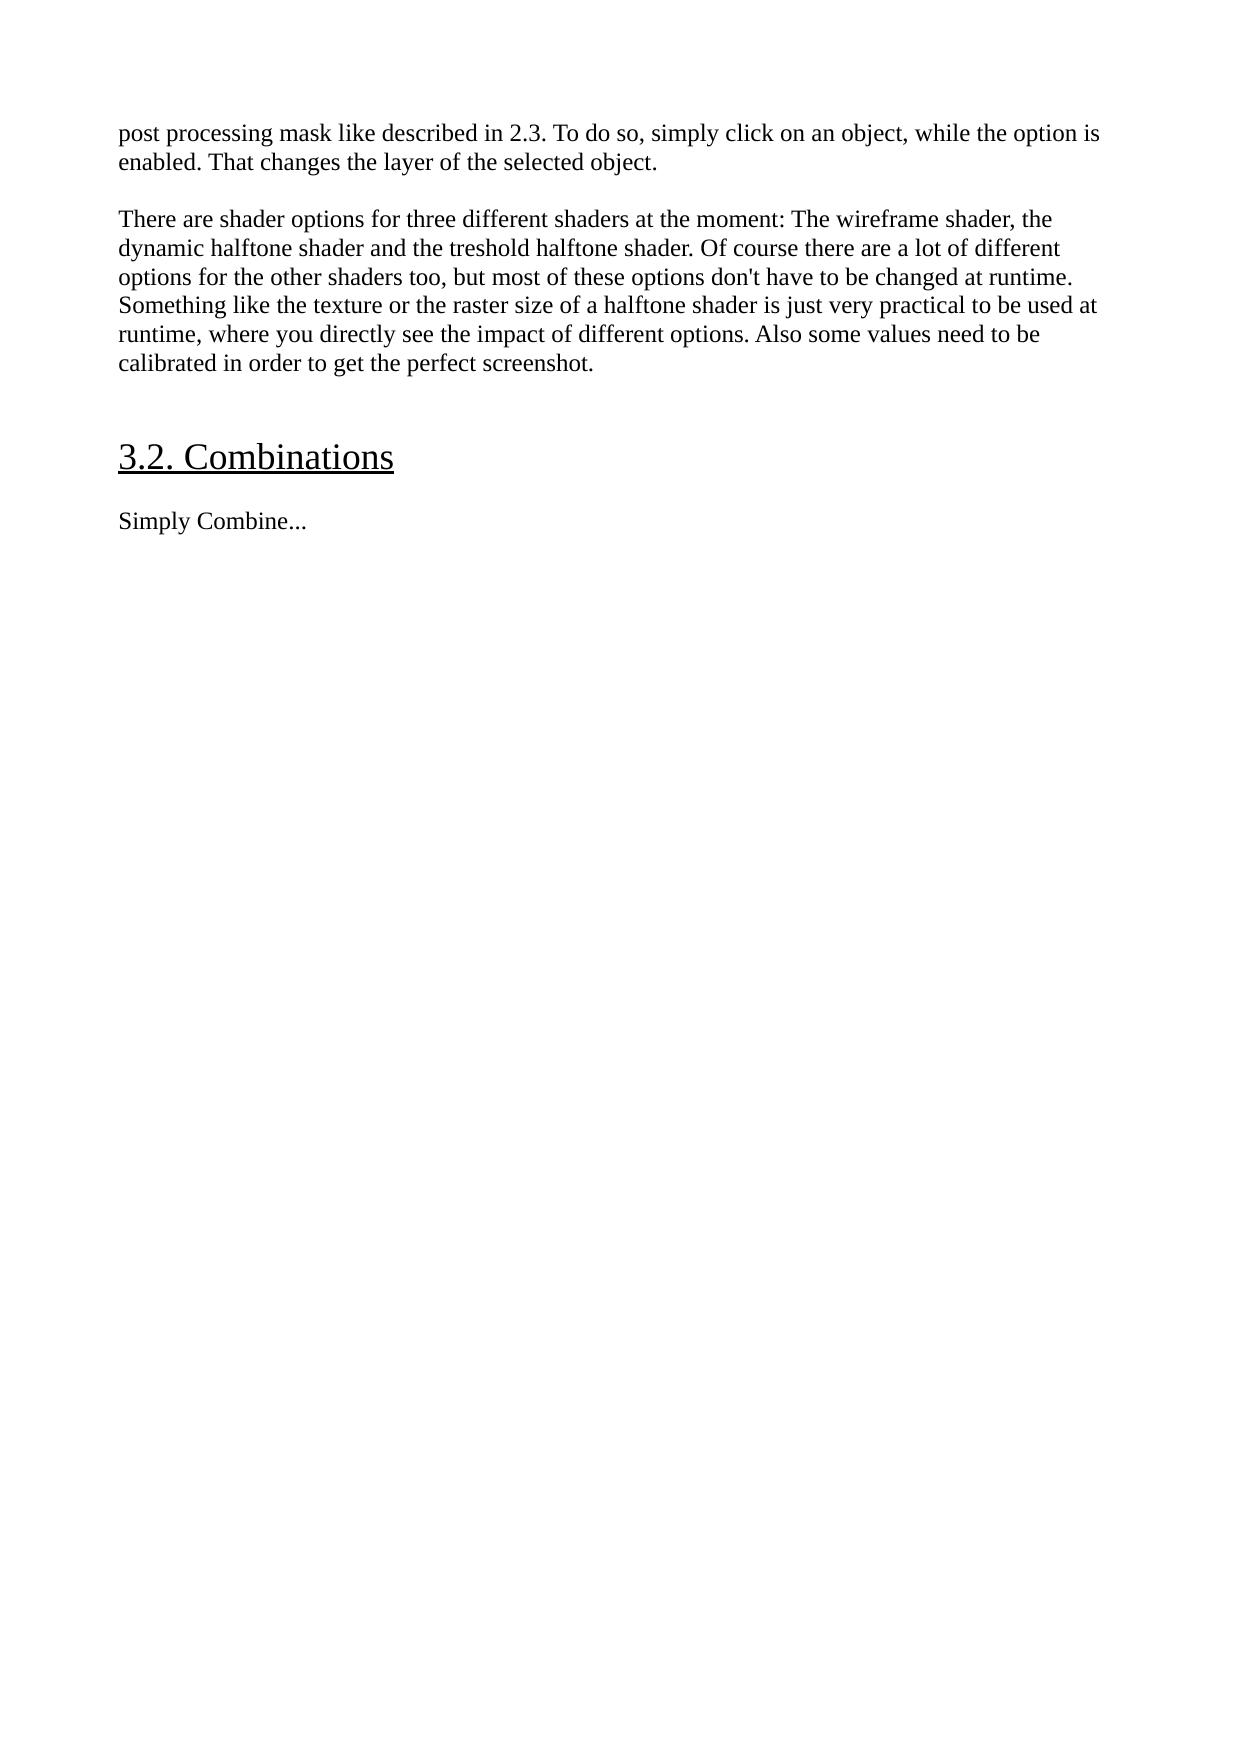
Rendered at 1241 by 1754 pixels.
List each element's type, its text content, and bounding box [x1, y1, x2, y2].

text 3.2. Combinations [118, 434, 1122, 477]
text Simply Combine... [118, 506, 1122, 535]
text post processing mask like described in 2.3. To do so, simply click on an object, while the option is enabled. That changes the layer of the selected object. [118, 118, 1122, 176]
text There are shader options for three different shaders at the moment: The wireframe shader, the dynamic halftone shader and the treshold halftone shader. Of course there are a lot of different options for the other shaders too, but most of these options don't have to be changed at runtime. Something like the texture or the raster size of a halftone shader is just very practical to be used at runtime, where you directly see the impact of different options. Also some values need to be calibrated in order to get the perfect screenshot. [118, 204, 1122, 377]
